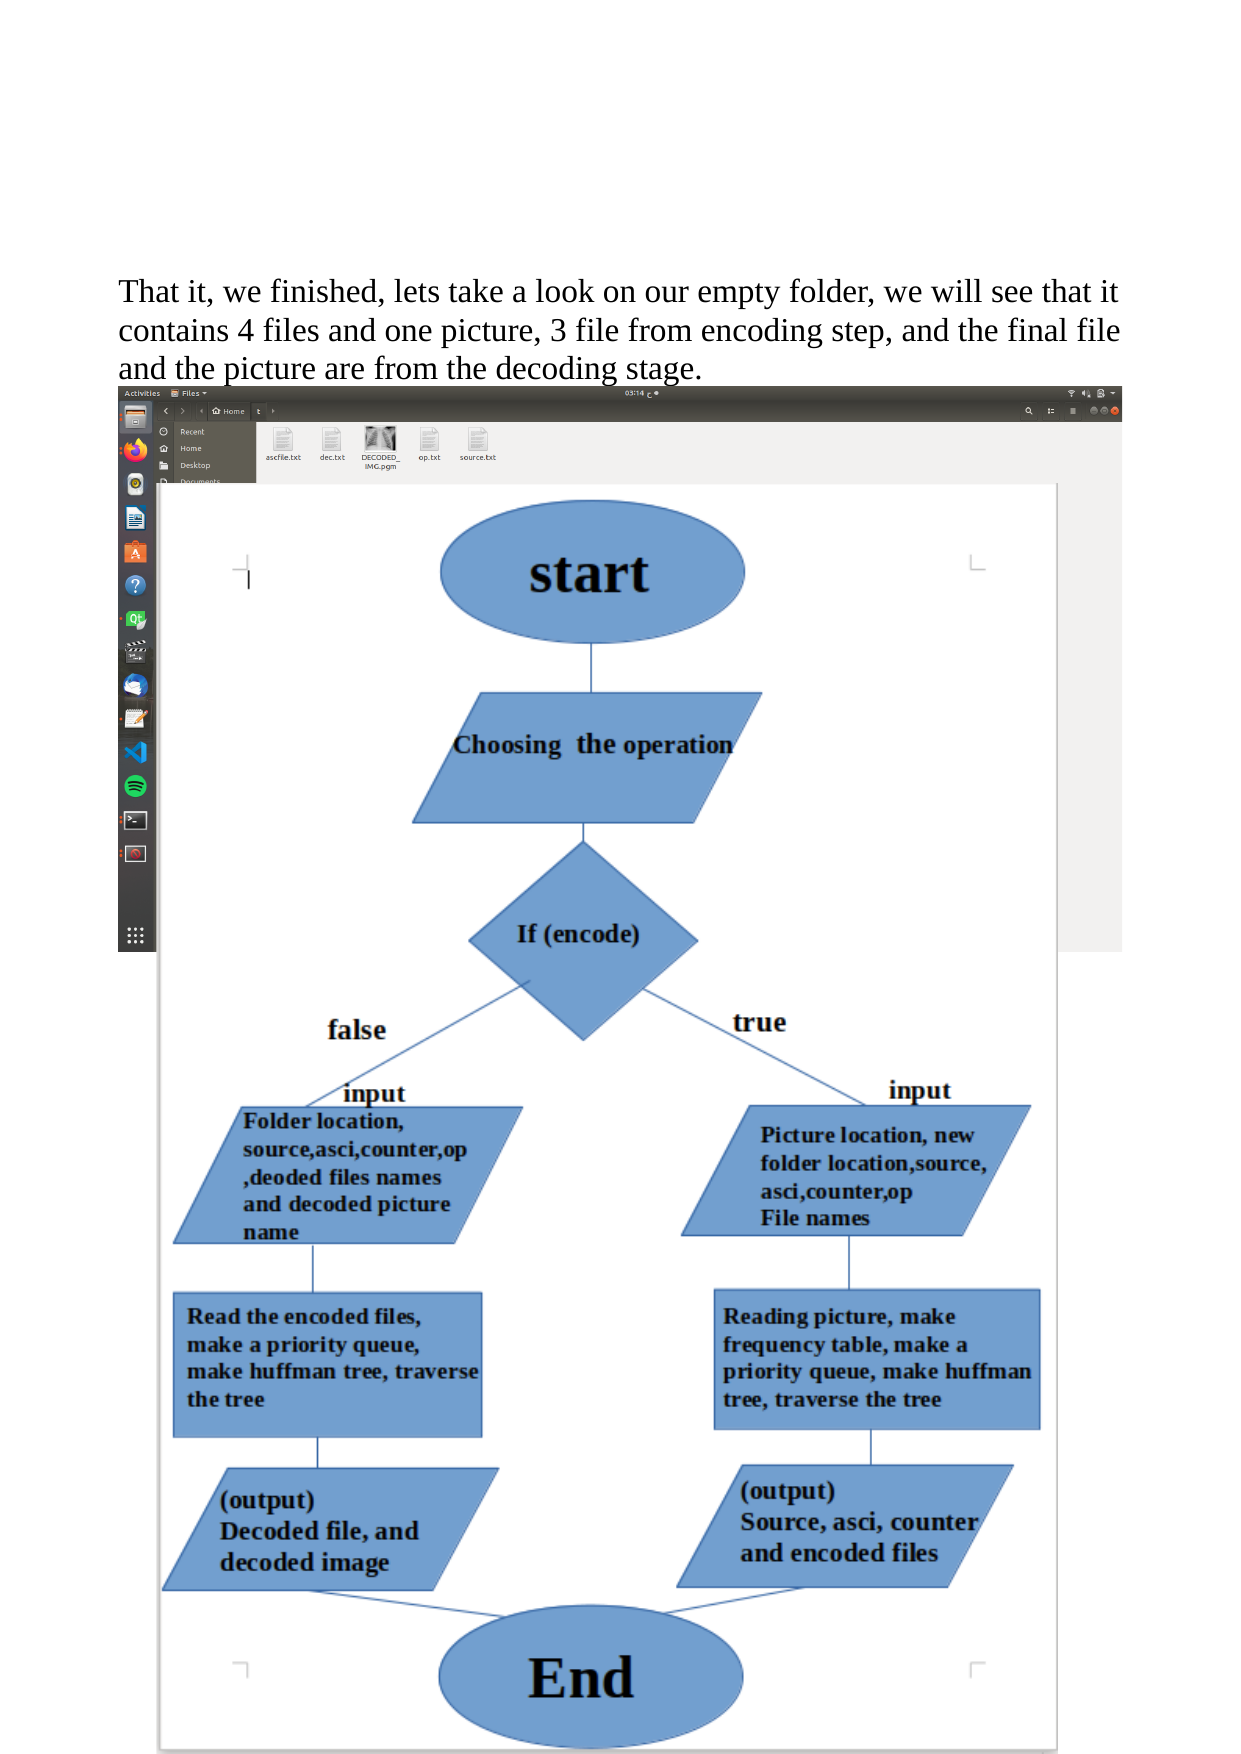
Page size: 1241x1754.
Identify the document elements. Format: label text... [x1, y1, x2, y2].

text That it, we finished, lets take a look on our empty folder, we will see that it contains 4 files and one picture, 3 file from encoding step, and the final file and the picture are from the decoding stage. [118, 271, 1122, 386]
